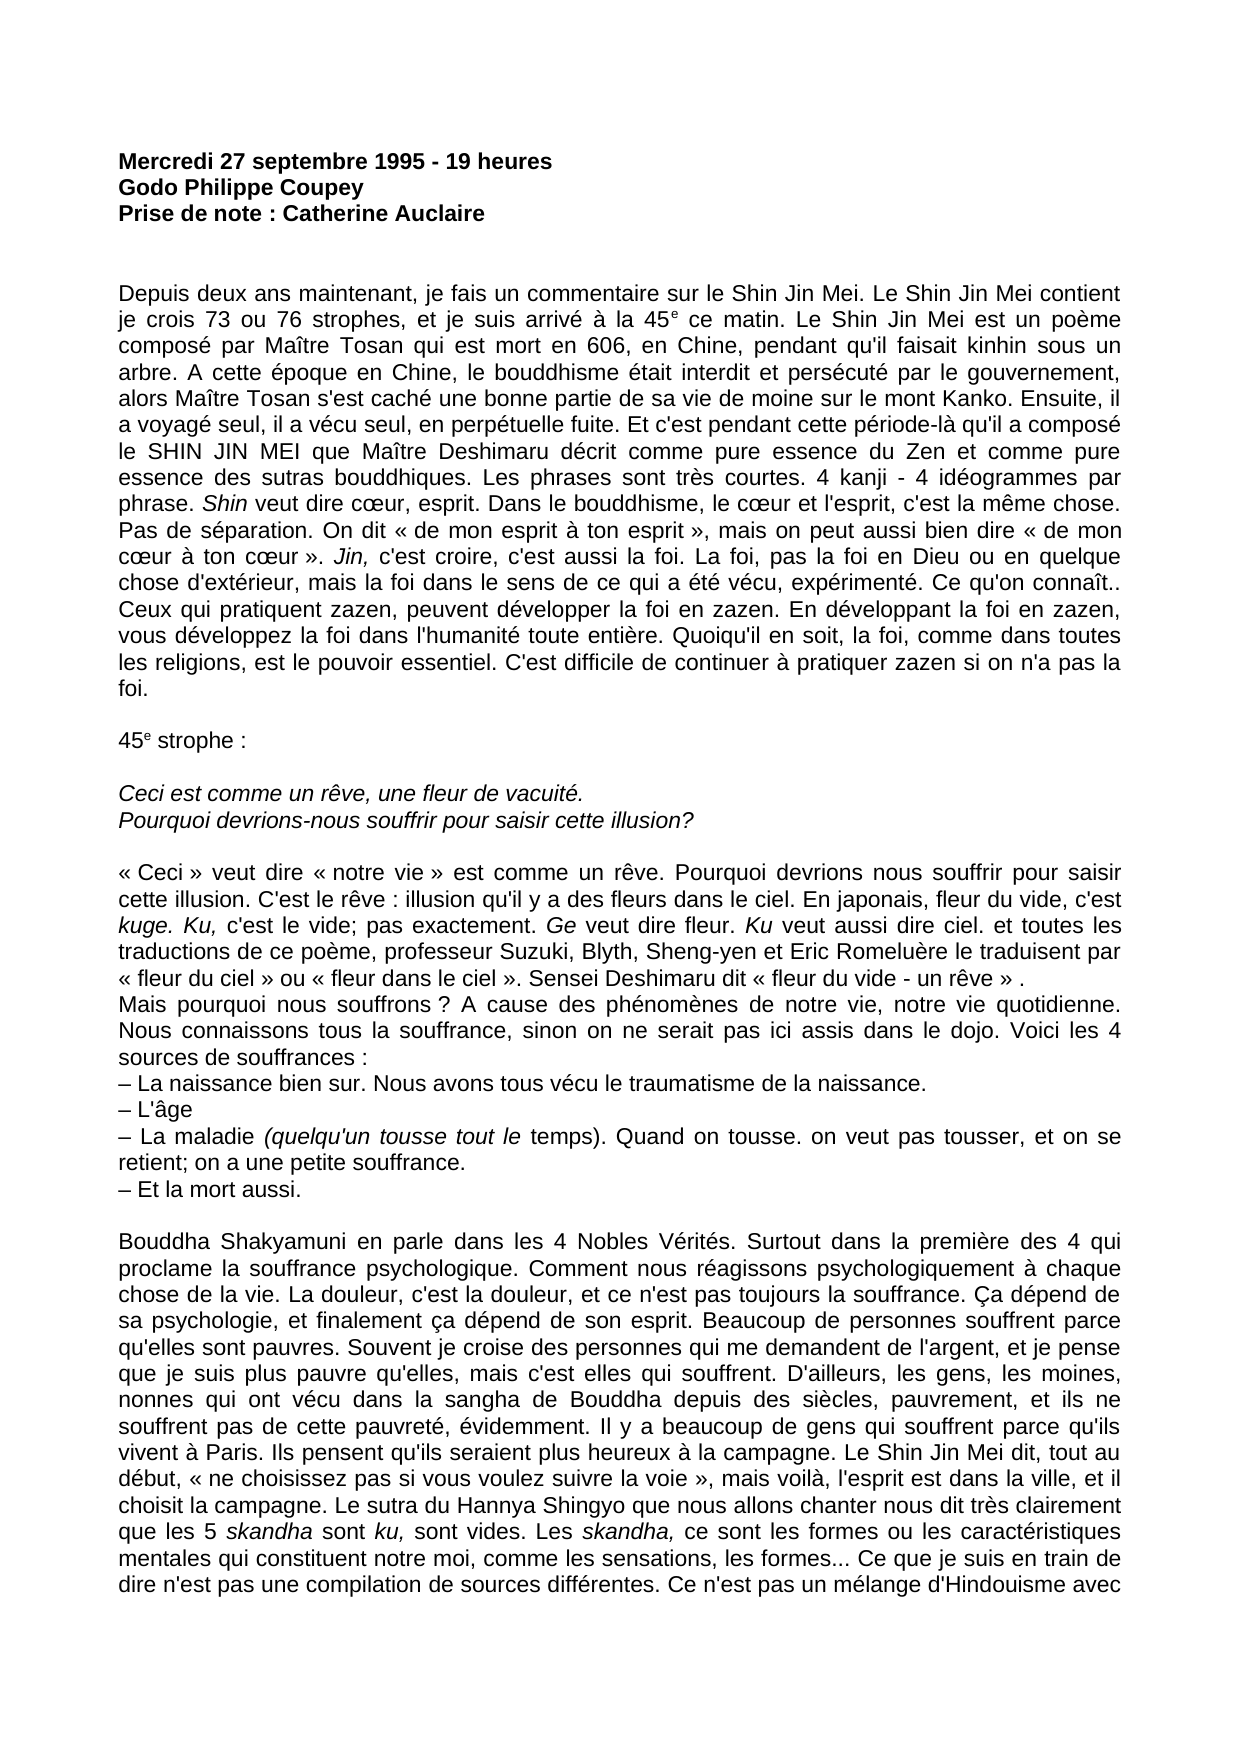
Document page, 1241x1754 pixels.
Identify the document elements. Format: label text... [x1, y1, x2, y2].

text Pourquoi devrions-nous souffrir pour saisir cette illusion? [118, 807, 1122, 833]
text – L'âge [118, 1096, 1122, 1123]
text Mercredi 27 septembre 1995 - 19 heures [118, 148, 1122, 174]
text Prise de note : Catherine Auclaire [118, 200, 1122, 227]
text Mais pourquoi nous souffrons ? A cause des phénomènes de notre vie, notre vie quotidienne. Nous connaissons tous la souffrance, sinon on ne serait pas ici assis dans le dojo. Voici les 4 sources de souffrances : [118, 991, 1122, 1070]
text – La naissance bien sur. Nous avons tous vécu le traumatisme de la naissance. [118, 1070, 1122, 1096]
text Godo Philippe Coupey [118, 174, 1122, 200]
text Depuis deux ans maintenant, je fais un commentaire sur le Shin Jin Mei. Le Shin Jin Mei contient je crois 73 ou 76 strophes, et je suis arrivé à la 45e ce matin. Le Shin Jin Mei est un poème composé par Maître Tosan qui est mort en 606, en Chine, pendant qu'il faisait kinhin sous un arbre. A cette époque en Chine, le bouddhisme était interdit et persécuté par le gouvernement, alors Maître Tosan s'est caché une bonne partie de sa vie de moine sur le mont Kanko. Ensuite, il a voyagé seul, il a vécu seul, en perpétuelle fuite. Et c'est pendant cette période-là qu'il a composé le SHIN JIN MEI que Maître Deshimaru décrit comme pure essence du Zen et comme pure essence des sutras bouddhiques. Les phrases sont très courtes. 4 kanji - 4 idéogrammes par phrase. Shin veut dire cœur, esprit. Dans le bouddhisme, le cœur et l'esprit, c'est la même chose. Pas de séparation. On dit « de mon esprit à ton esprit », mais on peut aussi bien dire « de mon cœur à ton cœur ». Jin, c'est croire, c'est aussi la foi. La foi, pas la foi en Dieu ou en quelque chose d'extérieur, mais la foi dans le sens de ce qui a été vécu, expérimenté. Ce qu'on connaît.. Ceux qui pratiquent zazen, peuvent développer la foi en zazen. En développant la foi en zazen, vous développez la foi dans l'humanité toute entière. Quoiqu'il en soit, la foi, comme dans toutes les religions, est le pouvoir essentiel. C'est difficile de continuer à pratiquer zazen si on n'a pas la foi. [118, 279, 1122, 701]
text « Ceci » veut dire « notre vie » est comme un rêve. Pourquoi devrions nous souffrir pour saisir cette illusion. C'est le rêve : illusion qu'il y a des fleurs dans le ciel. En japonais, fleur du vide, c'est kuge. Ku, c'est le vide; pas exactement. Ge veut dire fleur. Ku veut aussi dire ciel. et toutes les traductions de ce poème, professeur Suzuki, Blyth, Sheng-yen et Eric Romeluère le traduisent par « fleur du ciel » ou « fleur dans le ciel ». Sensei Deshimaru dit « fleur du vide - un rêve » . [118, 859, 1122, 991]
text Bouddha Shakyamuni en parle dans les 4 Nobles Vérités. Surtout dans la première des 4 qui proclame la souffrance psychologique. Comment nous réagissons psychologiquement à chaque chose de la vie. La douleur, c'est la douleur, et ce n'est pas toujours la souffrance. Ça dépend de sa psychologie, et finalement ça dépend de son esprit. Beaucoup de personnes souffrent parce qu'elles sont pauvres. Souvent je croise des personnes qui me demandent de l'argent, et je pense que je suis plus pauvre qu'elles, mais c'est elles qui souffrent. D'ailleurs, les gens, les moines, nonnes qui ont vécu dans la sangha de Bouddha depuis des siècles, pauvrement, et ils ne souffrent pas de cette pauvreté, évidemment. Il y a beaucoup de gens qui souffrent parce qu'ils vivent à Paris. Ils pensent qu'ils seraient plus heureux à la campagne. Le Shin Jin Mei dit, tout au début, « ne choisissez pas si vous voulez suivre la voie », mais voilà, l'esprit est dans la ville, et il choisit la campagne. Le sutra du Hannya Shingyo que nous allons chanter nous dit très clairement que les 5 skandha sont ku, sont vides. Les skandha, ce sont les formes ou les caractéristiques mentales qui constituent notre moi, comme les sensations, les formes... Ce que je suis en train de dire n'est pas une compilation de sources différentes. Ce n'est pas un mélange d'Hindouisme avec [118, 1228, 1122, 1597]
text Ceci est comme un rêve, une fleur de vacuité. [118, 780, 1122, 807]
text 45e strophe : [118, 727, 1122, 754]
text – Et la mort aussi. [118, 1176, 1122, 1202]
text – La maladie (quelqu'un tousse tout le temps). Quand on tousse. on veut pas tousser, et on se retient; on a une petite souffrance. [118, 1123, 1122, 1176]
